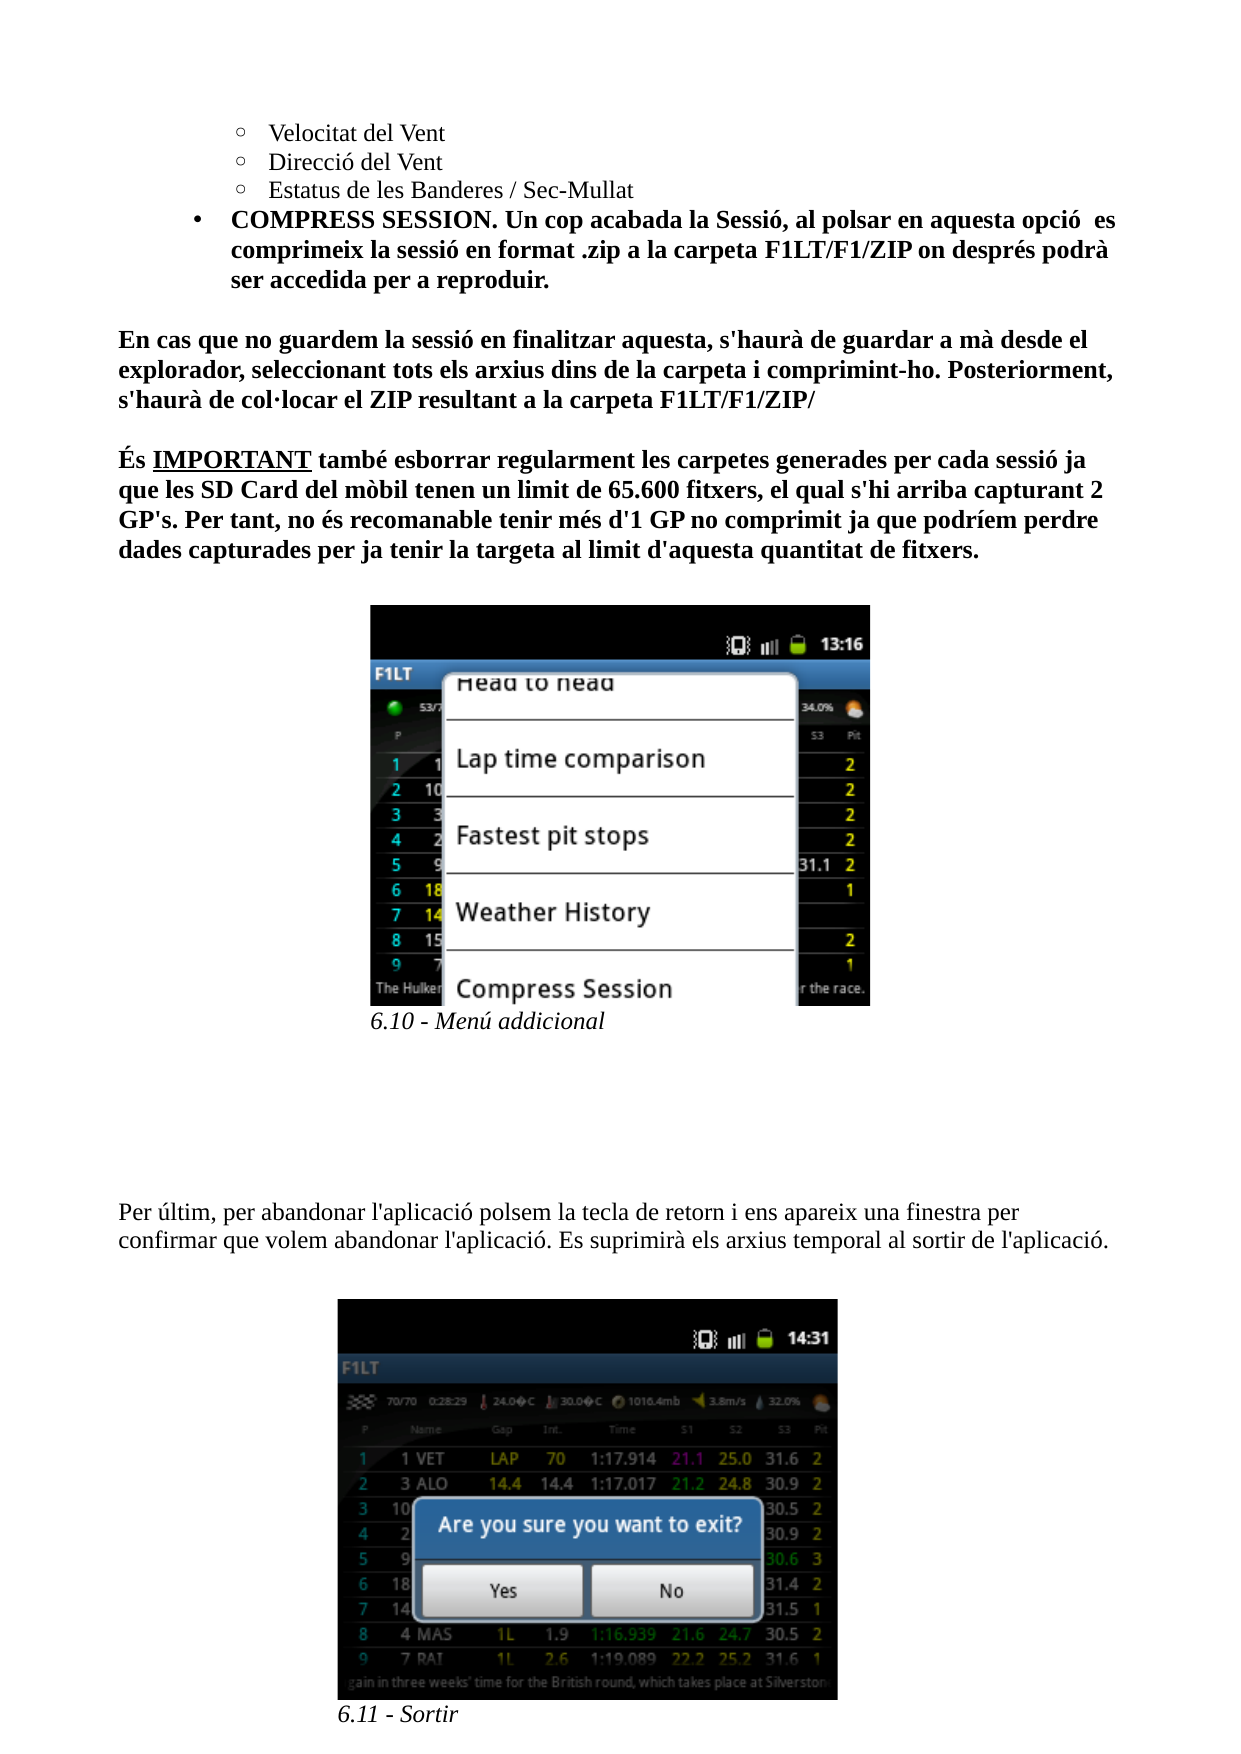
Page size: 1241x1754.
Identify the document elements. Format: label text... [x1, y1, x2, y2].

text 6.11 - Sortir [337, 1700, 837, 1728]
list Velocitat del Vent [231, 118, 1122, 147]
text En cas que no guardem la sessió en finalitzar aquesta, s'haurà de guardar a mà desde el explorador, seleccionant tots els arxius dins de la carpeta i comprimint-ho. Posteriorment, s'haurà de col·locar el ZIP resultant a la carpeta F1LT/F1/ZIP/ [118, 324, 1122, 414]
text És IMPORTANT també esborrar regularment les carpetes generades per cada sessió ja que les SD Card del mòbil tenen un limit de 65.600 fitxers, el qual s'hi arriba capturant 2 GP's. Per tant, no és recomanable tenir més d'1 GP no comprimit ja que podríem perdre dades capturades per ja tenir la targeta al limit d'aquesta quantitat de fitxers. [118, 444, 1122, 564]
text Per últim, per abandonar l'aplicació polsem la tecla de retorn i ens apareix una finestra per confirmar que volem abandonar l'aplicació. Es suprimirà els arxius temporal al sortir de l'aplicació. [118, 1197, 1122, 1254]
list Direcció del Vent [231, 147, 1122, 176]
text 6.10 - Menú addicional [370, 1006, 870, 1034]
picture [337, 1299, 838, 1700]
picture [370, 605, 871, 1006]
list Estatus de les Banderes / Sec-Mullat [231, 176, 1122, 204]
list COMPRESS SESSION. Un cop acabada la Sessió, al polsar en aquesta opció es comprimeix la sessió en format .zip a la carpeta F1LT/F1/ZIP on després podrà ser accedida per a reproduir. [193, 204, 1122, 294]
